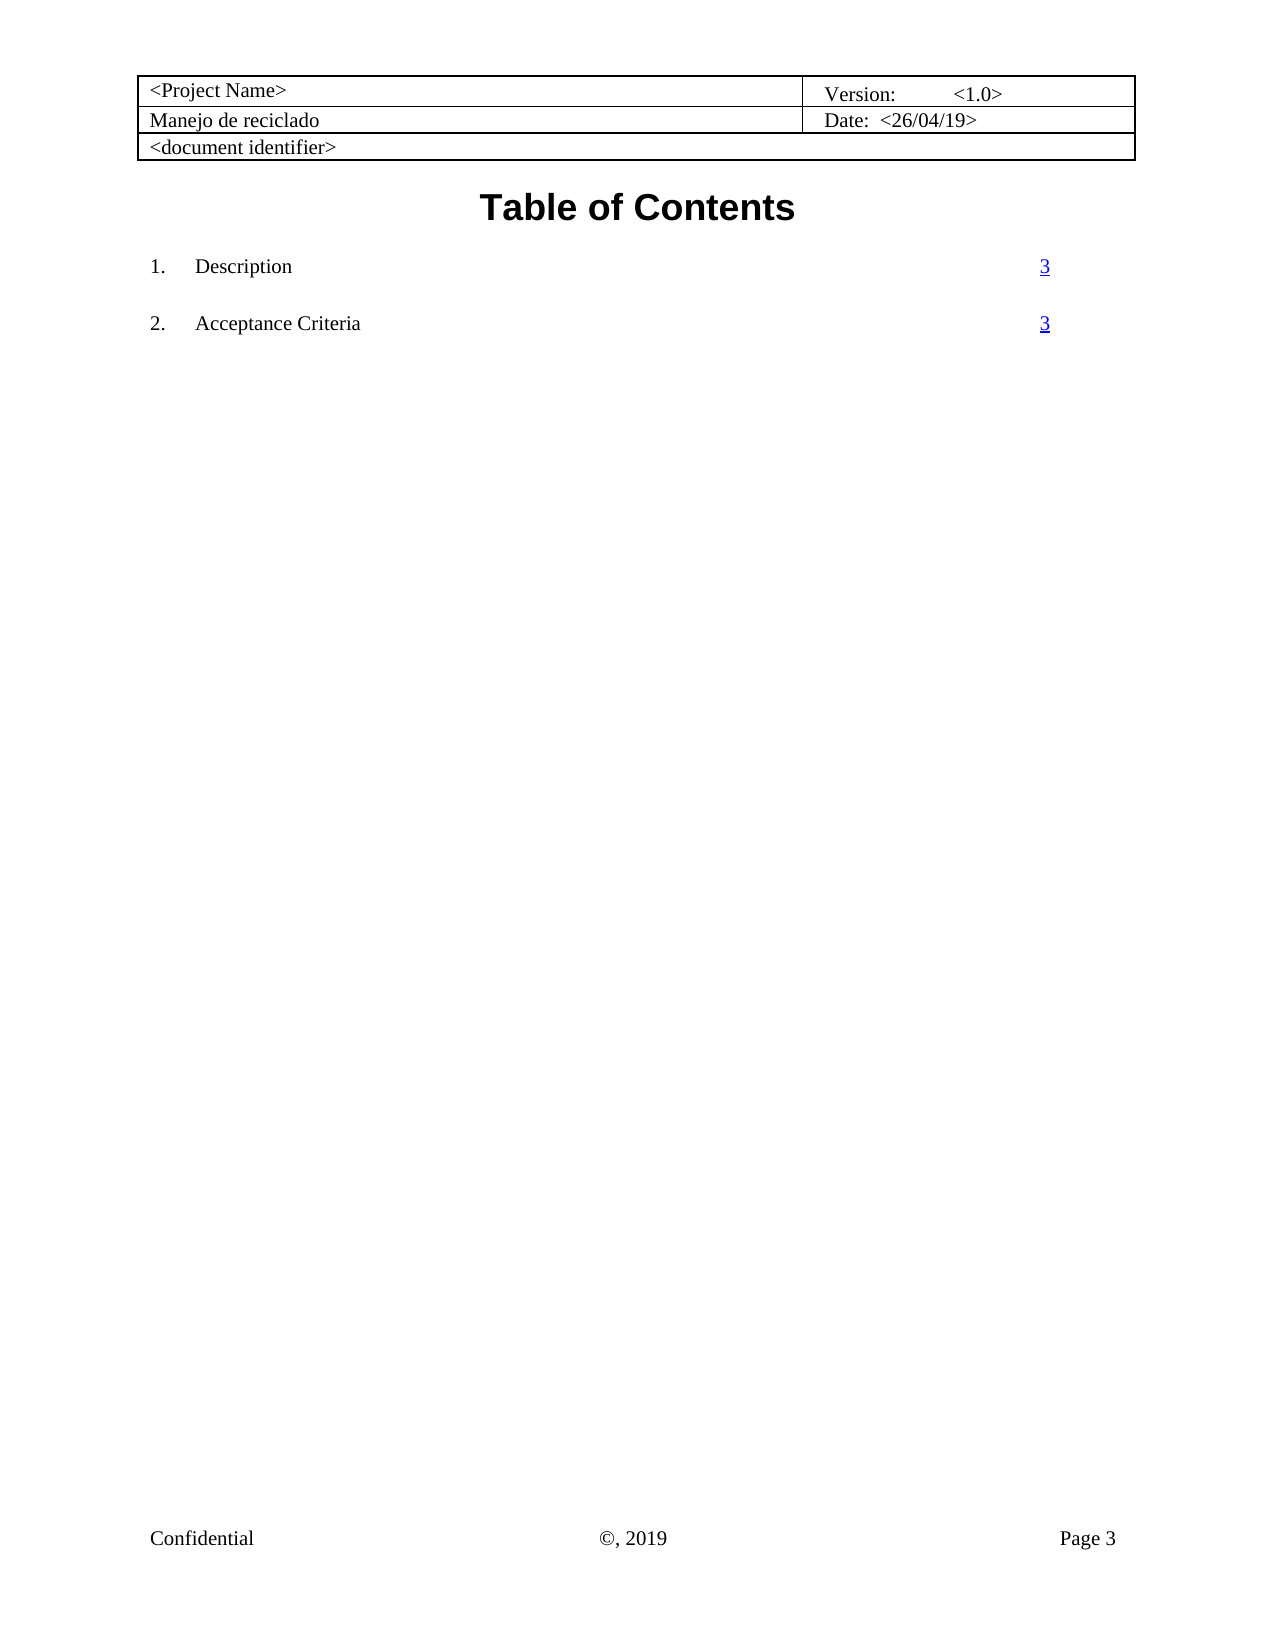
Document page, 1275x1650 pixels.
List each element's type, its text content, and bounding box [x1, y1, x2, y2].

text 2. Acceptance Criteria 3 [150, 310, 1050, 335]
subtitle Table of Contents [150, 185, 1125, 228]
text 1. Description 3 [150, 253, 1050, 278]
